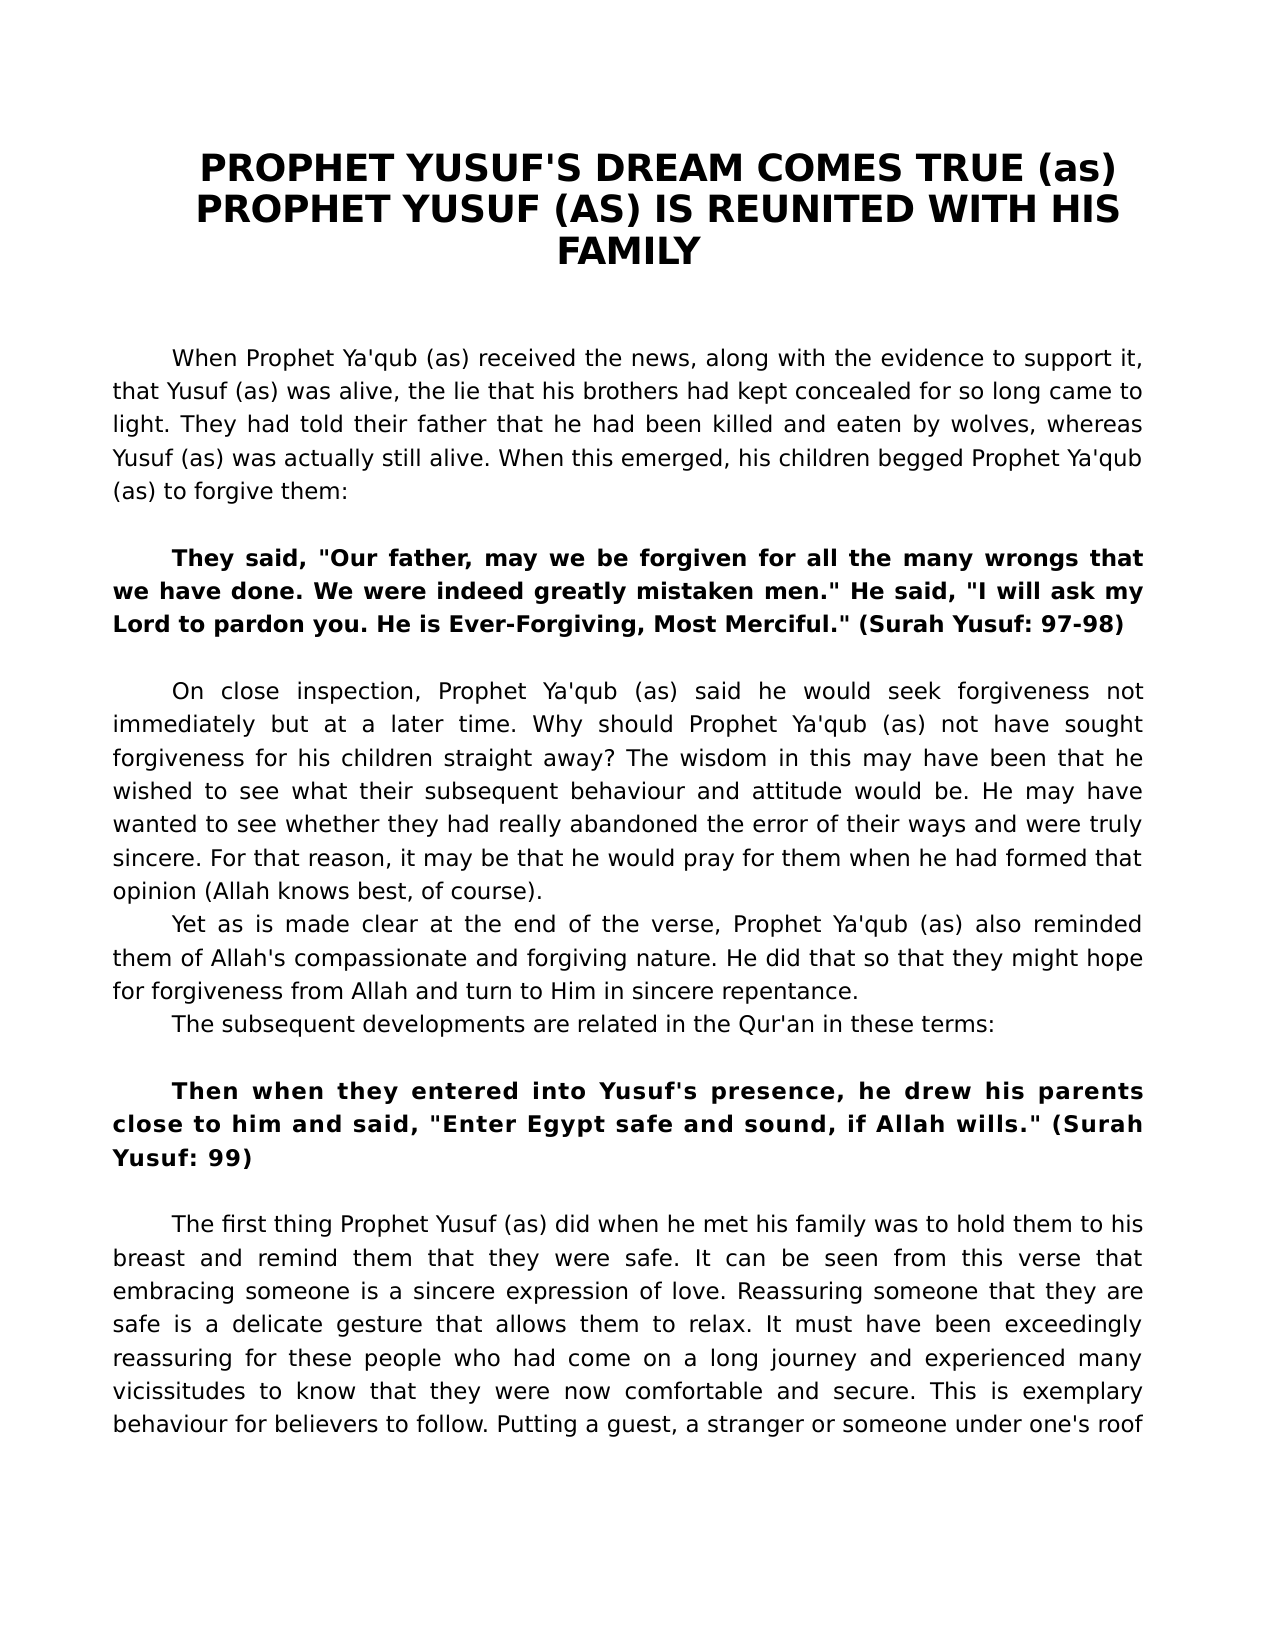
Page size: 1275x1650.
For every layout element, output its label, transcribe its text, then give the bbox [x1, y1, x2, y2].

text Yet as is made clear at the end of the verse, Prophet Ya'qub (as) also reminded them of Allah's compassionate and forgiving nature. He did that so that they might hope for forgiveness from Allah and turn to Him in sincere repentance. [112, 906, 1145, 1006]
text They said, "Our father, may we be forgiven for all the many wrongs that we have done. We were indeed greatly mistaken men." He said, "I will ask my Lord to pardon you. He is Ever-Forgiving, Most Merciful." (Surah Yusuf: 97-98) [112, 539, 1145, 639]
text The first thing Prophet Yusuf (as) did when he met his family was to hold them to his breast and remind them that they were safe. It can be seen from this verse that embracing someone is a sincere expression of love. Reassuring someone that they are safe is a delicate gesture that allows them to relax. It must have been exceedingly reassuring for these people who had come on a long journey and experienced many vicissitudes to know that they were now comfortable and secure. This is exemplary behaviour for believers to follow. Putting a guest, a stranger or someone under one's roof [112, 1206, 1145, 1439]
text On close inspection, Prophet Ya'qub (as) said he would seek forgiveness not immediately but at a later time. Why should Prophet Ya'qub (as) not have sought forgiveness for his children straight away? The wisdom in this may have been that he wished to see what their subsequent behaviour and attitude would be. He may have wanted to see whether they had really abandoned the error of their ways and were truly sincere. For that reason, it may be that he would pray for them when he had formed that opinion (Allah knows best, of course). [112, 673, 1145, 906]
text Then when they entered into Yusuf's presence, he drew his parents close to him and said, "Enter Egypt safe and sound, if Allah wills." (Surah Yusuf: 99) [112, 1073, 1145, 1173]
text When Prophet Ya'qub (as) received the news, along with the evidence to support it, that Yusuf (as) was alive, the lie that his brothers had kept concealed for so long came to light. They had told their father that he had been killed and eaten by wolves, whereas Yusuf (as) was actually still alive. When this emerged, his children begged Prophet Ya'qub (as) to forgive them: [112, 339, 1145, 506]
text PROPHET YUSUF (AS) IS REUNITED WITH HIS FAMILY [112, 189, 1145, 273]
text PROPHET YUSUF'S DREAM COMES TRUE (as) [112, 148, 1145, 189]
text The subsequent developments are related in the Qur'an in these terms: [112, 1006, 1145, 1039]
